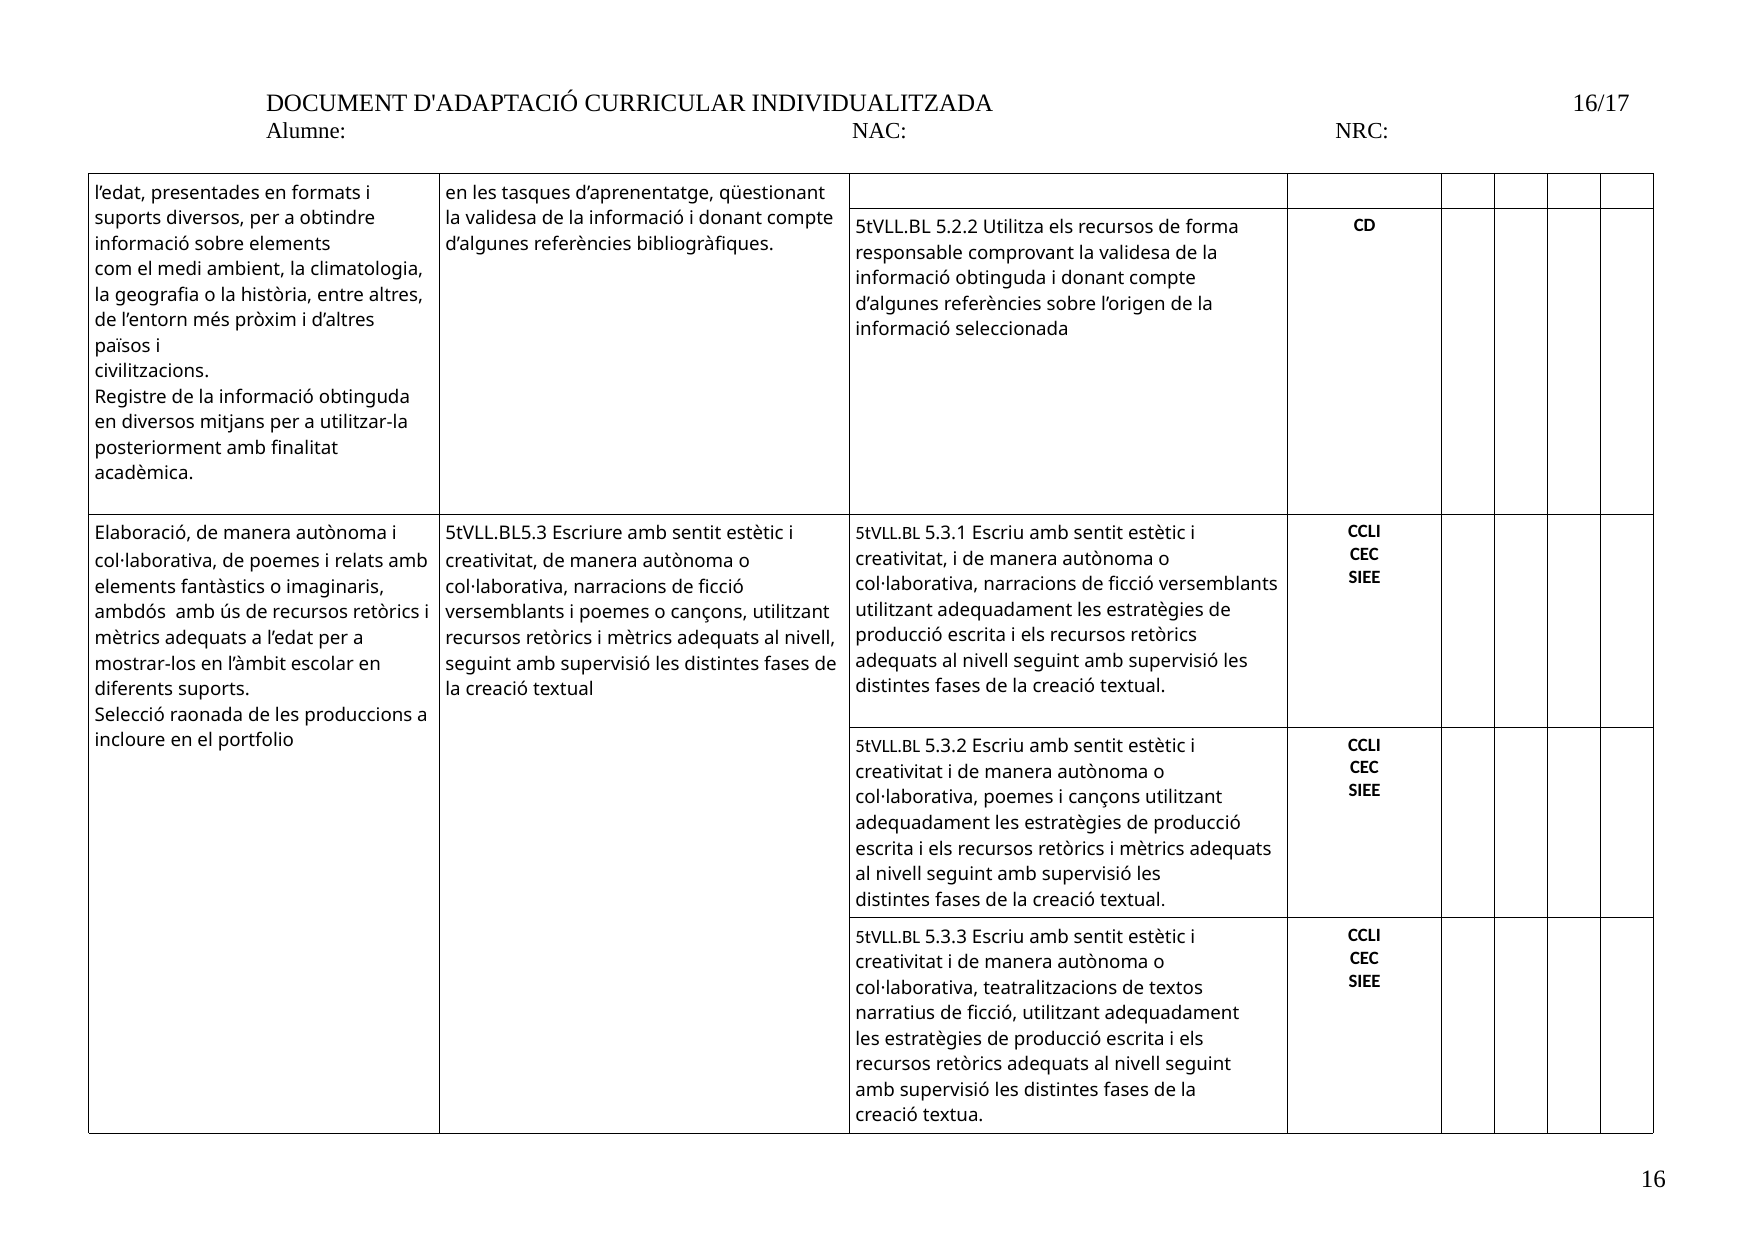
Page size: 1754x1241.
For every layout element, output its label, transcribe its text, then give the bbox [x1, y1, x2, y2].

table_cell Elaboració, de manera autònoma i col·laborativa, de poemes i relats amb elements fantàstics o imaginaris, ambdós amb ús de recursos retòrics i mètrics adequats a l’edat per a mostrar-los en l’àmbit escolar en diferents suports. Selecció raonada de les produccions a incloure en el portfolio [89, 515, 439, 1133]
table_cell [1548, 174, 1600, 208]
table_cell 5tVLL.BL 5.3.1 Escriu amb sentit estètic i creativitat, i de manera autònoma o col·laborativa, narracions de ficció versemblants utilitzant adequadament les estratègies de producció escrita i els recursos retòrics adequats al nivell seguint amb supervisió les distintes fases de la creació textual. [850, 515, 1287, 727]
table_cell [1601, 209, 1653, 514]
table_cell [850, 174, 1287, 208]
table_cell [1495, 174, 1547, 208]
table_cell [1442, 728, 1494, 917]
table_cell [1601, 918, 1653, 1133]
table_cell l’edat, presentades en formats i suports diversos, per a obtindre informació sobre elements com el medi ambient, la climatologia, la geografia o la història, entre altres, de l’entorn més pròxim i d’altres països i civilitzacions. Registre de la informació obtinguda en diversos mitjans per a utilitzar-la posteriorment amb finalitat acadèmica. [89, 174, 439, 514]
table_cell [1548, 515, 1600, 727]
table_cell [1548, 728, 1600, 917]
table_cell CCLI CEC SIEE [1288, 918, 1441, 1133]
table_cell CD [1288, 209, 1441, 514]
table_cell [1442, 918, 1494, 1133]
table_cell [1495, 728, 1547, 917]
table_cell [1442, 174, 1494, 208]
table_cell [1495, 918, 1547, 1133]
table_cell [1601, 515, 1653, 727]
table_cell 5tVLL.BL 5.3.3 Escriu amb sentit estètic i creativitat i de manera autònoma o col·laborativa, teatralitzacions de textos narratius de ficció, utilitzant adequadament les estratègies de producció escrita i els recursos retòrics adequats al nivell seguint amb supervisió les distintes fases de la creació textua. [850, 918, 1287, 1133]
table_cell [1601, 174, 1653, 208]
table_cell [1601, 728, 1653, 917]
table_cell CCLI CEC SIEE [1288, 515, 1441, 727]
table_cell [1495, 209, 1547, 514]
table_cell [1548, 209, 1600, 514]
table_cell en les tasques d’aprenentatge, qüestionant la validesa de la informació i donant compte d’algunes referències bibliogràfiques. [440, 174, 849, 514]
table_cell [1288, 174, 1441, 208]
table_cell [1442, 209, 1494, 514]
table_cell 5tVLL.BL5.3 Escriure amb sentit estètic i creativitat, de manera autònoma o col·laborativa, narracions de ficció versemblants i poemes o cançons, utilitzant recursos retòrics i mètrics adequats al nivell, seguint amb supervisió les distintes fases de la creació textual [440, 515, 849, 1133]
table_cell [1548, 918, 1600, 1133]
table_cell [1495, 515, 1547, 727]
table_cell [1442, 515, 1494, 727]
table_cell 5tVLL.BL 5.2.2 Utilitza els recursos de forma responsable comprovant la validesa de la informació obtinguda i donant compte d’algunes referències sobre l’origen de la informació seleccionada [850, 209, 1287, 514]
table_cell CCLI CEC SIEE [1288, 728, 1441, 917]
table_cell 5tVLL.BL 5.3.2 Escriu amb sentit estètic i creativitat i de manera autònoma o col·laborativa, poemes i cançons utilitzant adequadament les estratègies de producció escrita i els recursos retòrics i mètrics adequats al nivell seguint amb supervisió les distintes fases de la creació textual. [850, 728, 1287, 917]
